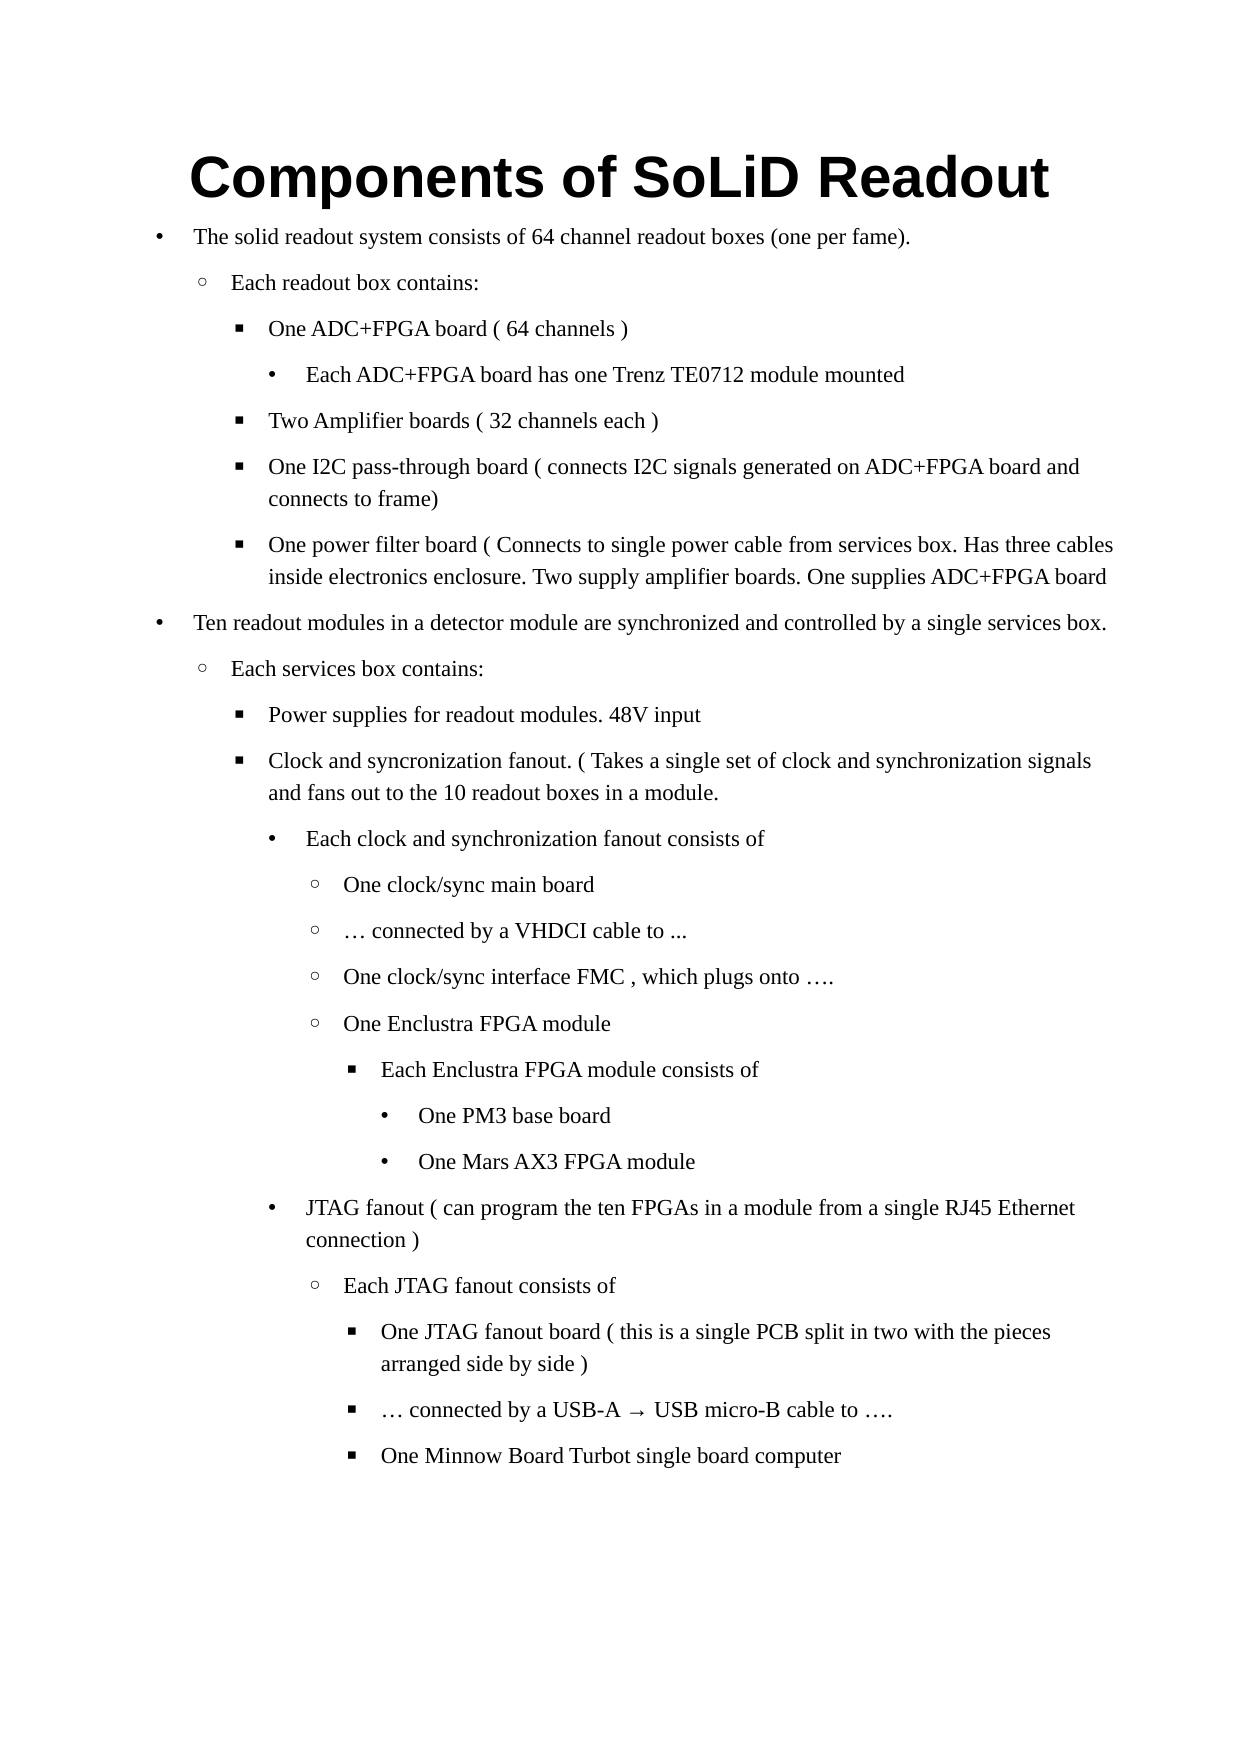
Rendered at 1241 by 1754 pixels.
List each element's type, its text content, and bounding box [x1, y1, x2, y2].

list One Enclustra FPGA module [306, 1009, 1122, 1036]
list … connected by a VHDCI cable to ... [306, 917, 1122, 944]
list One JTAG fanout board ( this is a single PCB split in two with the pieces arranged side by side ) [343, 1318, 1122, 1376]
list Each Enclustra FPGA module consists of [343, 1056, 1122, 1082]
list The solid readout system consists of 64 channel readout boxes (one per fame). [156, 223, 1122, 249]
list Each readout box contains: [193, 269, 1122, 295]
list One I2C pass-through board ( connects I2C signals generated on ADC+FPGA board and connects to frame) [231, 453, 1122, 511]
list One power filter board ( Connects to single power cable from services box. Has three cables inside electronics enclosure. Two supply amplifier boards. One supplies ADC+FPGA board [231, 531, 1122, 589]
list Each JTAG fanout consists of [306, 1272, 1122, 1298]
list One ADC+FPGA board ( 64 channels ) [231, 315, 1122, 341]
list Each services box contains: [193, 655, 1122, 681]
list Two Amplifier boards ( 32 channels each ) [231, 407, 1122, 434]
list Ten readout modules in a detector module are synchronized and controlled by a single services box. [156, 609, 1122, 635]
list Each ADC+FPGA board has one Trenz TE0712 module mounted [268, 361, 1122, 387]
list One Mars AX3 FPGA module [381, 1148, 1122, 1174]
list JTAG fanout ( can program the ten FPGAs in a module from a single RJ45 Ethernet connection ) [268, 1194, 1122, 1252]
list One PM3 base board [381, 1102, 1122, 1128]
list One Minnow Board Turbot single board computer [343, 1442, 1122, 1468]
list Each clock and synchronization fanout consists of [268, 825, 1122, 851]
title Components of SoLiD Readout [118, 143, 1122, 210]
list One clock/sync main board [306, 871, 1122, 897]
list Clock and syncronization fanout. ( Takes a single set of clock and synchronization signals and fans out to the 10 readout boxes in a module. [231, 747, 1122, 805]
list Power supplies for readout modules. 48V input [231, 701, 1122, 727]
list … connected by a USB-A → USB micro-B cable to …. [343, 1396, 1122, 1422]
list One clock/sync interface FMC , which plugs onto …. [306, 963, 1122, 990]
